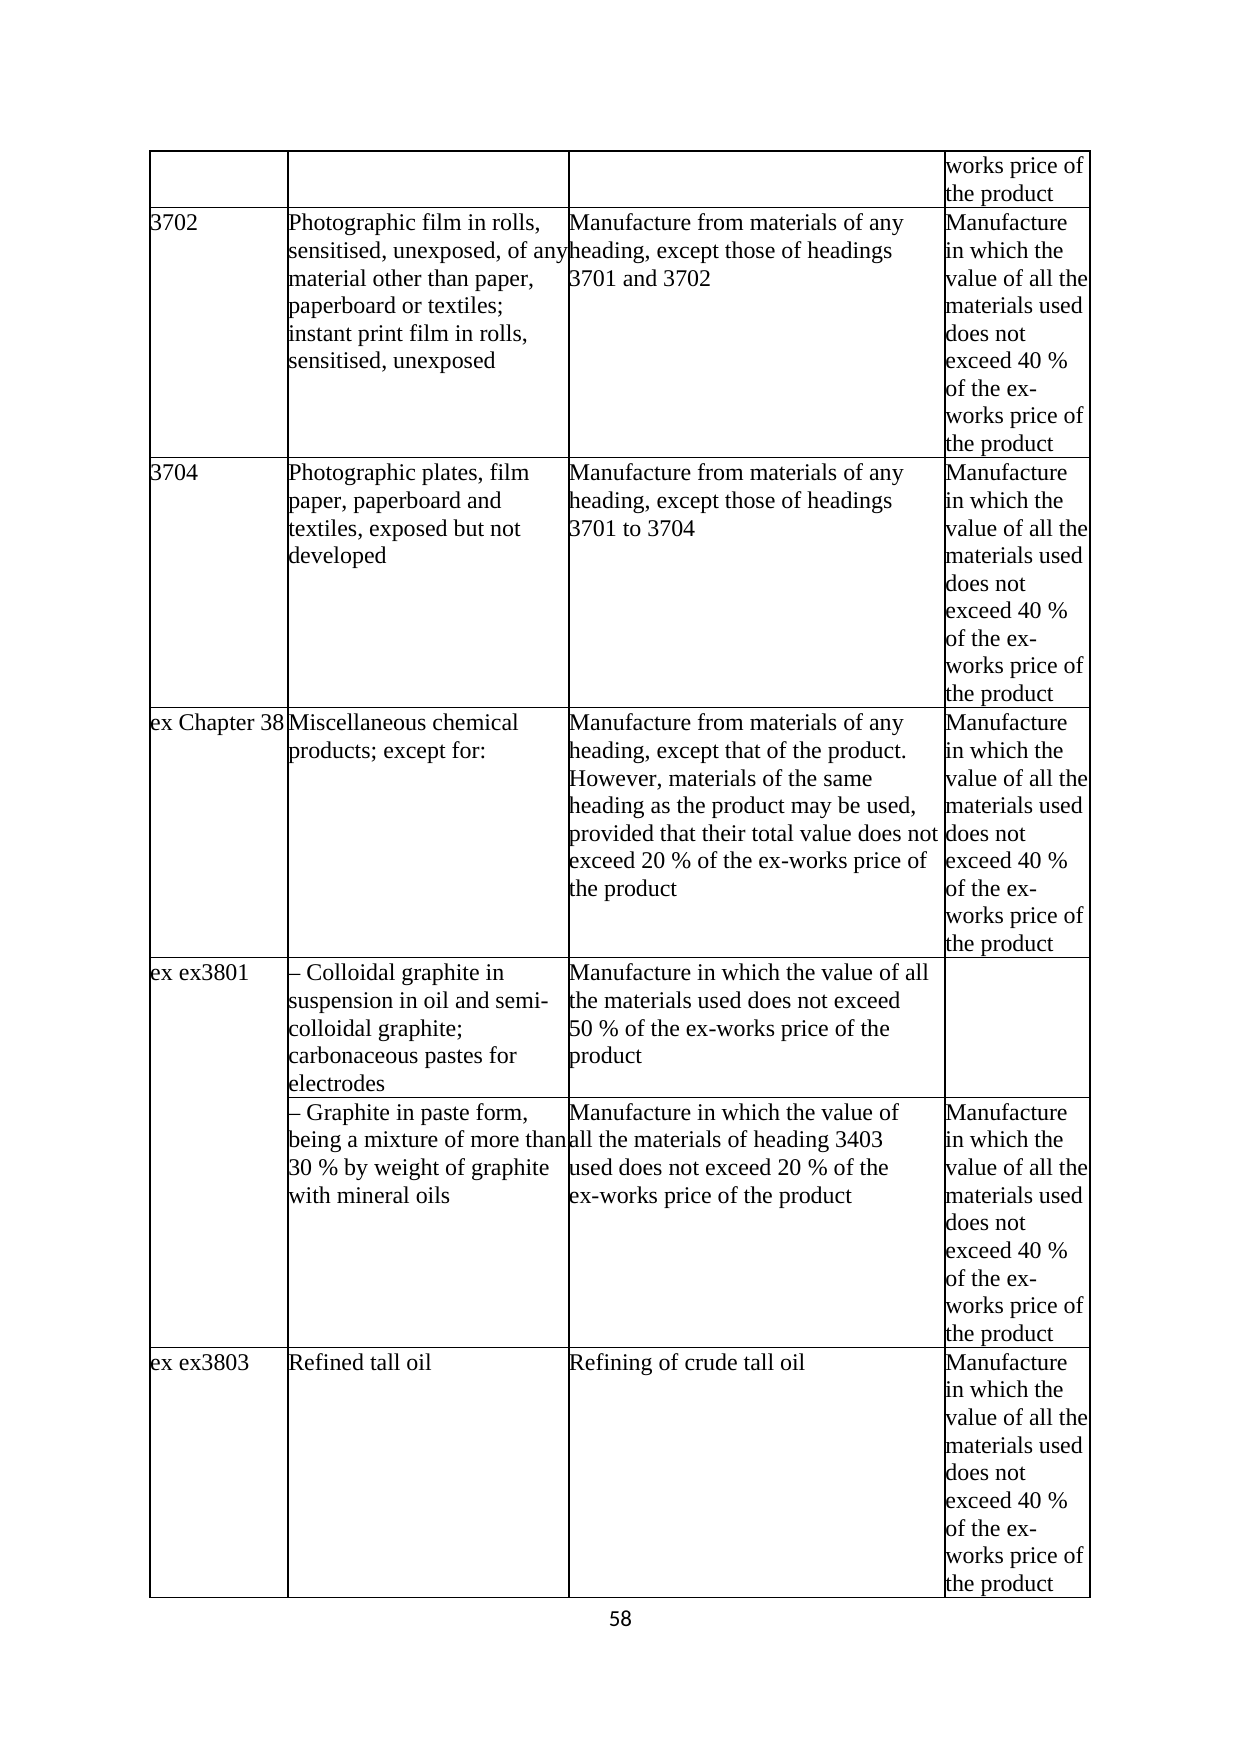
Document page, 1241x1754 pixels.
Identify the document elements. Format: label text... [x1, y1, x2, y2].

table_cell Refining of crude tall oil [570, 1348, 944, 1596]
table_cell Manufacture from materials of any heading, except those of headings 3701 to 3704 [570, 458, 944, 707]
table_cell Manufacture in which the value of all the materials used does not exceed 40 % of the ex-works price of the product [946, 708, 1089, 957]
table_cell ex ex3801 [151, 958, 287, 1346]
table_cell [289, 152, 568, 207]
table_cell Manufacture in which the value of all the materials used does not exceed 50 % of the ex-works price of the product [570, 958, 944, 1096]
table_cell 3702 [151, 208, 287, 457]
table_cell Photographic film in rolls, sensitised, unexposed, of any material other than paper, paperboard or textiles; instant print film in rolls, sensitised, unexposed [289, 208, 568, 457]
table_cell Manufacture in which the value of all the materials used does not exceed 40 % of the ex-works price of the product [946, 1348, 1089, 1596]
table_cell – Colloidal graphite in suspension in oil and semi-colloidal graphite; carbonaceous pastes for electrodes [289, 958, 568, 1096]
table_cell 3704 [151, 458, 287, 707]
table_cell Manufacture in which the value of all the materials used does not exceed 40 % of the ex-works price of the product [946, 458, 1089, 707]
table_cell [946, 958, 1089, 1096]
table_cell Miscellaneous chemical products; except for: [289, 708, 568, 957]
table_cell Refined tall oil [289, 1348, 568, 1596]
table_cell Manufacture in which the value of all the materials used does not exceed 40 % of the ex-works price of the product [946, 208, 1089, 457]
table_cell Photographic plates, film paper, paperboard and textiles, exposed but not developed [289, 458, 568, 707]
table_cell Manufacture from materials of any heading, except those of headings 3701 and 3702 [570, 208, 944, 457]
table_cell ex ex3803 [151, 1348, 287, 1596]
table_cell Manufacture in which the value of all the materials of heading 3403 used does not exceed 20 % of the ex-works price of the product [570, 1098, 944, 1346]
table_cell [151, 152, 287, 207]
table_cell [570, 152, 944, 207]
table_cell works price of the product [946, 152, 1089, 207]
table_cell – Graphite in paste form, being a mixture of more than 30 % by weight of graphite with mineral oils [289, 1098, 568, 1346]
table_cell ex Chapter 38 [151, 708, 287, 957]
table_cell Manufacture in which the value of all the materials used does not exceed 40 % of the ex-works price of the product [946, 1098, 1089, 1346]
table_cell Manufacture from materials of any heading, except that of the product. However, materials of the same heading as the product may be used, provided that their total value does not exceed 20 % of the ex-works price of the product [570, 708, 944, 957]
